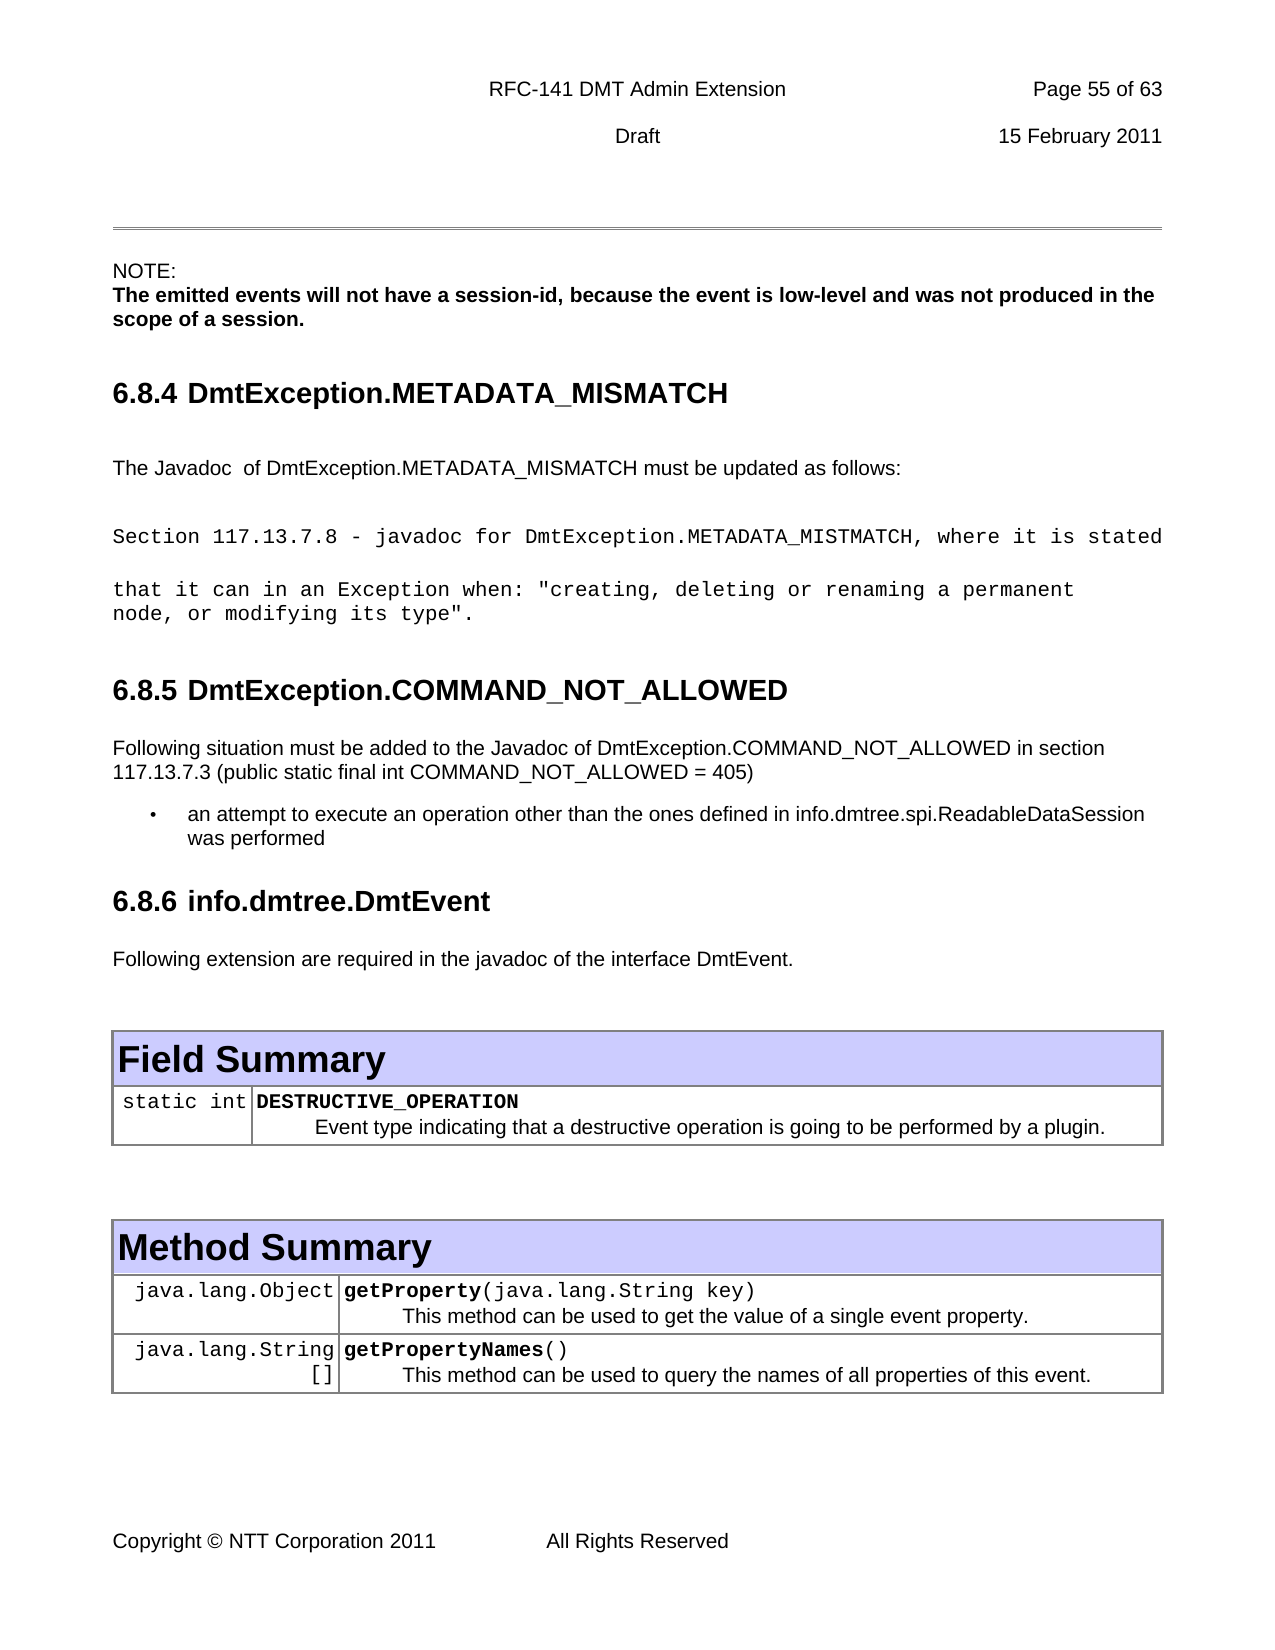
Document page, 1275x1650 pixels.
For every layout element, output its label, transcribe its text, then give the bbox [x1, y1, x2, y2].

table_header Method Summary [114, 1221, 1161, 1273]
subtitle DmtException.COMMAND_NOT_ALLOWED [112, 673, 1162, 706]
text node, or modifying its type". [112, 603, 1162, 627]
table_cell java.lang.String[] [114, 1335, 338, 1392]
list NOTE: [112, 258, 1162, 282]
list an attempt to execute an operation other than the ones defined in info.dmtree.spi.ReadableDataSession was performed [150, 802, 1162, 849]
text that it can in an Exception when: "creating, deleting or renaming a permanent [112, 579, 1162, 603]
table_cell DESTRUCTIVE_OPERATION Event type indicating that a destructive operation is going to be performed by a plugin. [253, 1087, 1161, 1144]
table_header Field Summary [114, 1032, 1161, 1085]
table_cell getPropertyNames() This method can be used to query the names of all properties of this event. [340, 1335, 1161, 1392]
list The emitted events will not have a session-id, because the event is low-level and was not produced in the scope of a session. [112, 282, 1162, 330]
subtitle info.dmtree.DmtEvent [112, 884, 1162, 917]
text Following situation must be added to the Javadoc of DmtException.COMMAND_NOT_ALLOWED in section 117.13.7.3 (public static final int COMMAND_NOT_ALLOWED = 405) [112, 736, 1162, 784]
table_cell java.lang.Object [114, 1276, 338, 1332]
text Section 117.13.7.8 - javadoc for DmtException.METADATA_MISTMATCH, where it is stated [112, 526, 1162, 550]
table_cell getProperty(java.lang.String key) This method can be used to get the value of a single event property. [340, 1276, 1161, 1332]
text The Javadoc of DmtException.METADATA_MISMATCH must be updated as follows: [112, 456, 1162, 480]
subtitle DmtException.METADATA_MISMATCH [112, 377, 1162, 410]
text Following extension are required in the javadoc of the interface DmtEvent. [112, 947, 1162, 971]
table_cell static int [114, 1087, 251, 1144]
